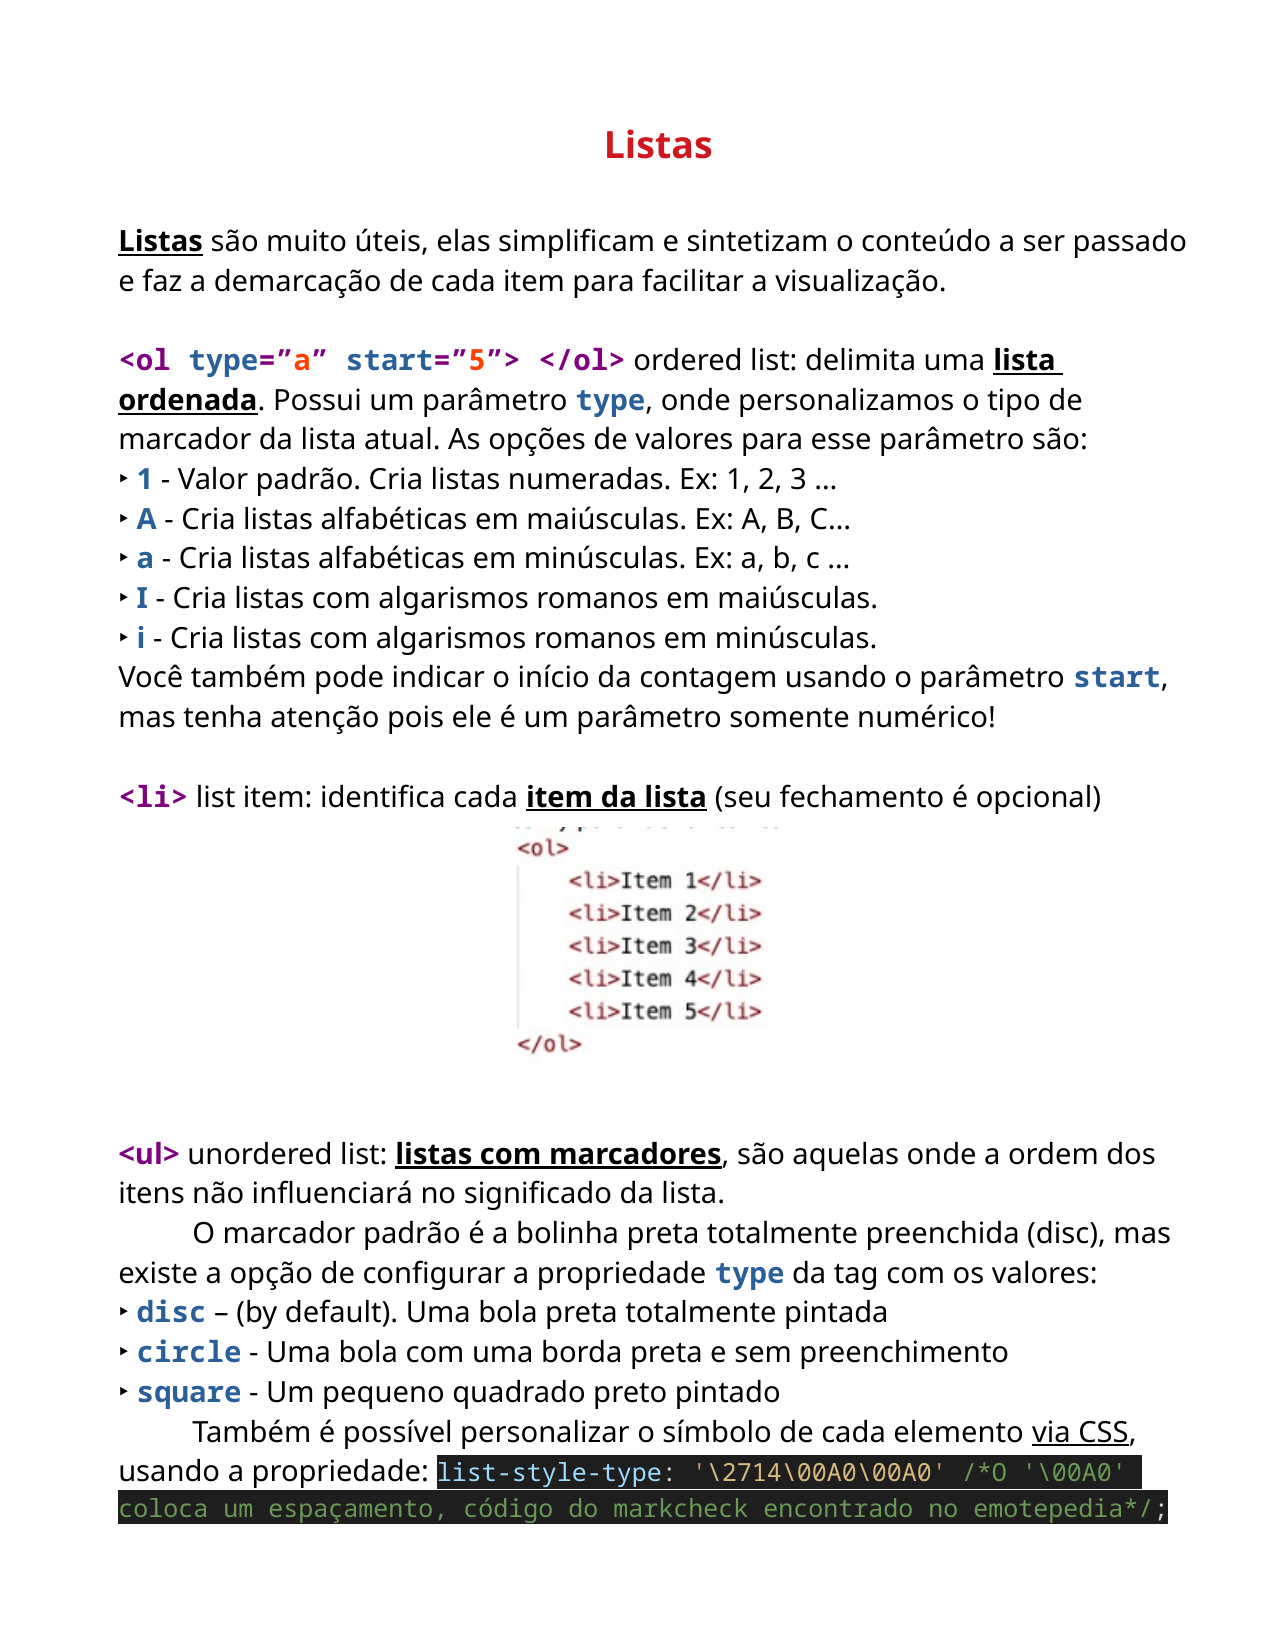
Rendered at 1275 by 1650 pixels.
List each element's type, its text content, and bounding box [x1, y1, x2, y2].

text ‣ 1 - Valor padrão. Cria listas numeradas. Ex: 1, 2, 3 … [118, 458, 1198, 498]
text ‣ I - Cria listas com algarismos romanos em maiúsculas. [118, 577, 1198, 617]
picture [489, 827, 786, 1070]
text <ul> unordered list: listas com marcadores, são aquelas onde a ordem dos itens não influenciará no significado da lista. [118, 1133, 1198, 1212]
text Você também pode indicar o início da contagem usando o parâmetro start, mas tenha atenção pois ele é um parâmetro somente numérico! [118, 657, 1198, 736]
text <li> list item: identifica cada item da lista (seu fechamento é opcional) [118, 776, 1198, 816]
text ‣ i - Cria listas com algarismos romanos em minúsculas. [118, 617, 1198, 657]
text ‣ disc – (by default). Uma bola preta totalmente pintada [118, 1292, 1198, 1331]
text Listas são muito úteis, elas simplificam e sintetizam o conteúdo a ser passado e faz a demarcação de cada item para facilitar a visualização. [118, 220, 1198, 299]
text ‣ circle - Uma bola com uma borda preta e sem preenchimento [118, 1331, 1198, 1371]
text <ol type=”a” start=”5”> </ol> ordered list: delimita uma lista ordenada. Possui um parâmetro type, onde personalizamos o tipo de marcador da lista atual. As opções de valores para esse parâmetro são: [118, 339, 1198, 458]
text ‣ A - Cria listas alfabéticas em maiúsculas. Ex: A, B, C… [118, 498, 1198, 538]
text ‣ a - Cria listas alfabéticas em minúsculas. Ex: a, b, c … [118, 538, 1198, 577]
text O marcador padrão é a bolinha preta totalmente preenchida (disc), mas existe a opção de configurar a propriedade type da tag com os valores: [118, 1212, 1198, 1292]
text Também é possível personalizar o símbolo de cada elemento via CSS, usando a propriedade: list-style-type: '\2714\00A0\00A0' /*O '\00A0' coloca um espaçamento, código do markcheck encontrado no emotepedia*/; [118, 1411, 1198, 1524]
text Listas [118, 118, 1198, 169]
text ‣ square - Um pequeno quadrado preto pintado [118, 1371, 1198, 1411]
